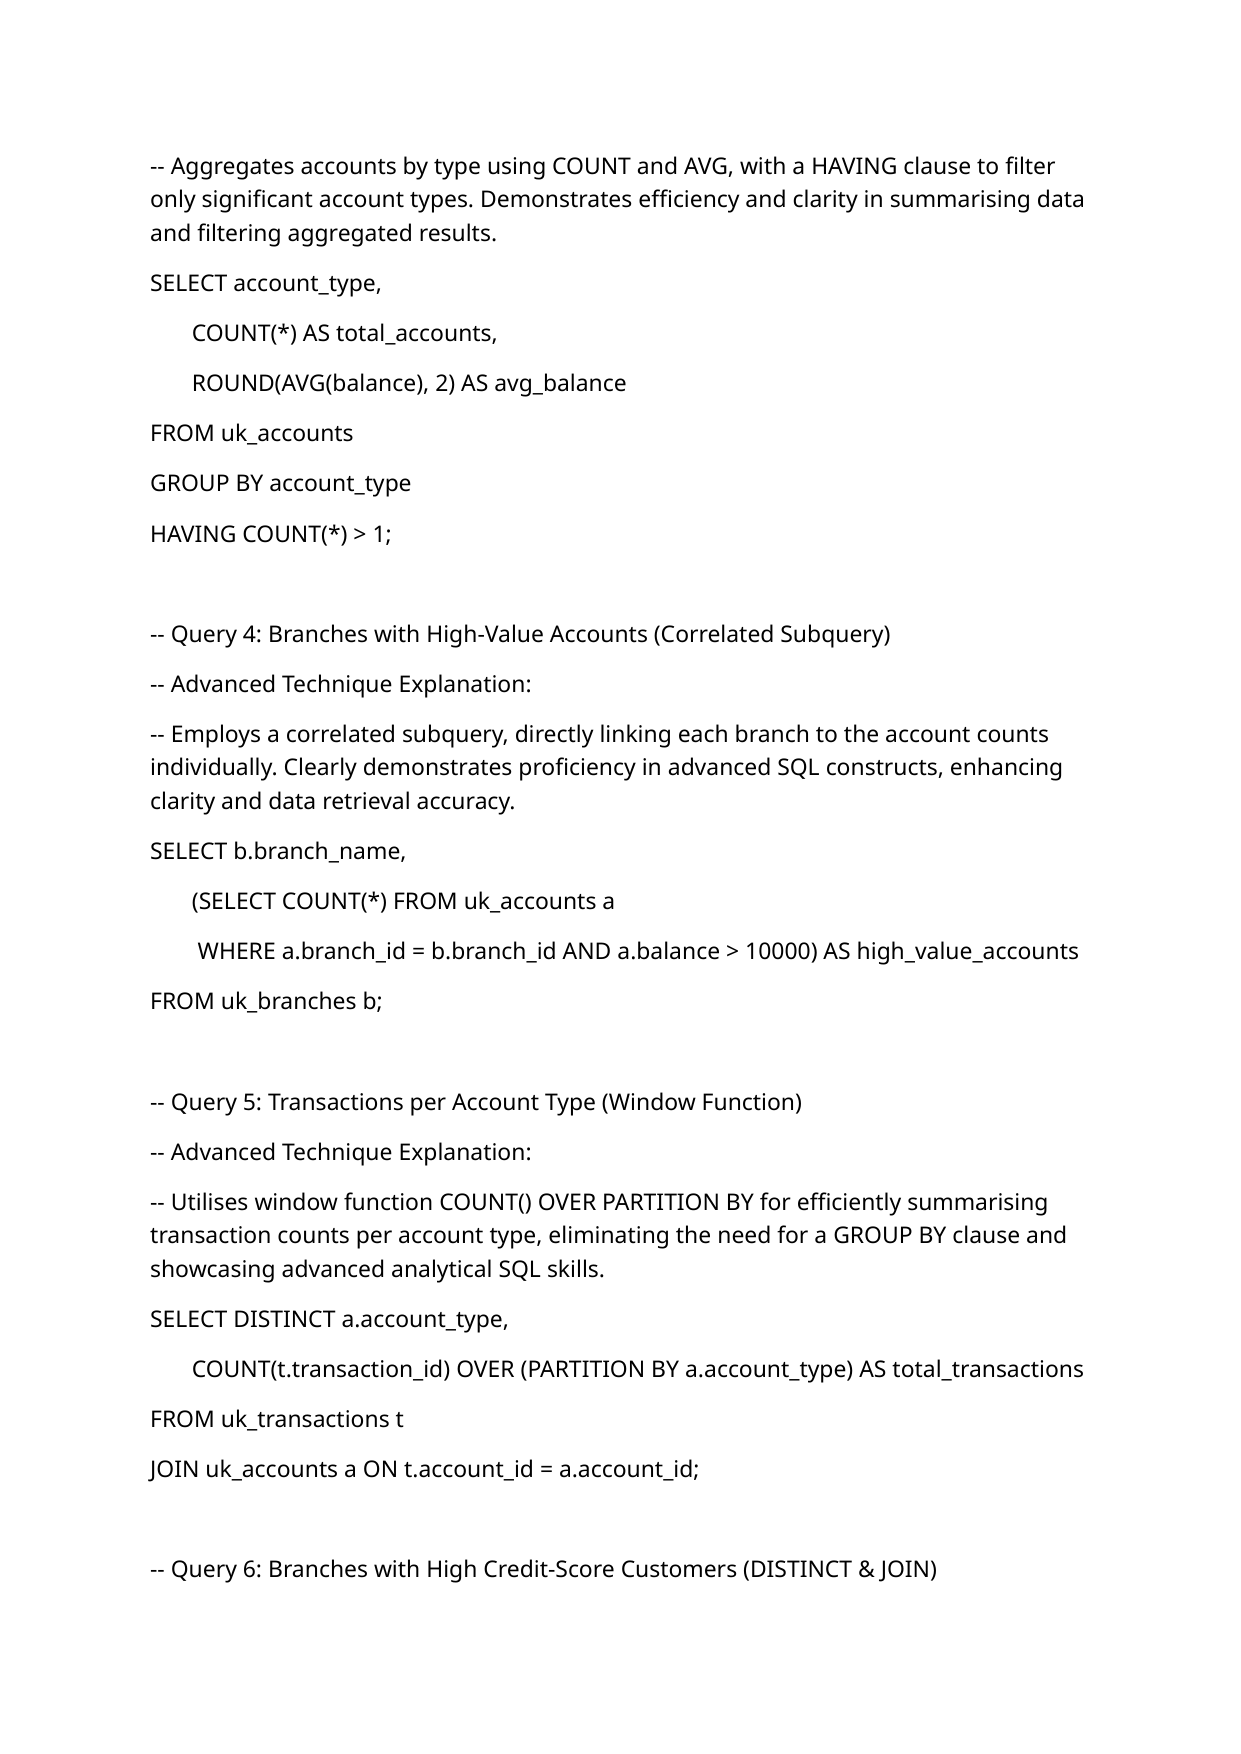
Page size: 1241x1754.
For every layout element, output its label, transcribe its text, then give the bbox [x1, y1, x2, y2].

text SELECT b.branch_name, [150, 835, 1090, 866]
text GROUP BY account_type [150, 467, 1090, 499]
text -- Advanced Technique Explanation: [150, 668, 1090, 699]
text FROM uk_transactions t [150, 1403, 1090, 1434]
text FROM uk_branches b; [150, 985, 1090, 1016]
text FROM uk_accounts [150, 417, 1090, 448]
text SELECT account_type, [150, 267, 1090, 298]
text -- Advanced Technique Explanation: [150, 1136, 1090, 1167]
text SELECT DISTINCT a.account_type, [150, 1303, 1090, 1334]
text -- Employs a correlated subquery, directly linking each branch to the account counts individually. Clearly demonstrates proficiency in advanced SQL constructs, enhancing clarity and data retrieval accuracy. [150, 718, 1090, 816]
text -- Aggregates accounts by type using COUNT and AVG, with a HAVING clause to filter only significant account types. Demonstrates efficiency and clarity in summarising data and filtering aggregated results. [150, 150, 1090, 248]
text (SELECT COUNT(*) FROM uk_accounts a [150, 885, 1090, 916]
text -- Query 4: Branches with High-Value Accounts (Correlated Subquery) [150, 618, 1090, 649]
text ROUND(AVG(balance), 2) AS avg_balance [150, 367, 1090, 398]
text -- Query 5: Transactions per Account Type (Window Function) [150, 1085, 1090, 1117]
text COUNT(*) AS total_accounts, [150, 317, 1090, 348]
text -- Utilises window function COUNT() OVER PARTITION BY for efficiently summarising transaction counts per account type, eliminating the need for a GROUP BY clause and showcasing advanced analytical SQL skills. [150, 1186, 1090, 1284]
text JOIN uk_accounts a ON t.account_id = a.account_id; [150, 1453, 1090, 1484]
text HAVING COUNT(*) > 1; [150, 517, 1090, 549]
text COUNT(t.transaction_id) OVER (PARTITION BY a.account_type) AS total_transactions [150, 1353, 1090, 1384]
text WHERE a.branch_id = b.branch_id AND a.balance > 10000) AS high_value_accounts [150, 935, 1090, 966]
text -- Query 6: Branches with High Credit-Score Customers (DISTINCT & JOIN) [150, 1553, 1090, 1584]
